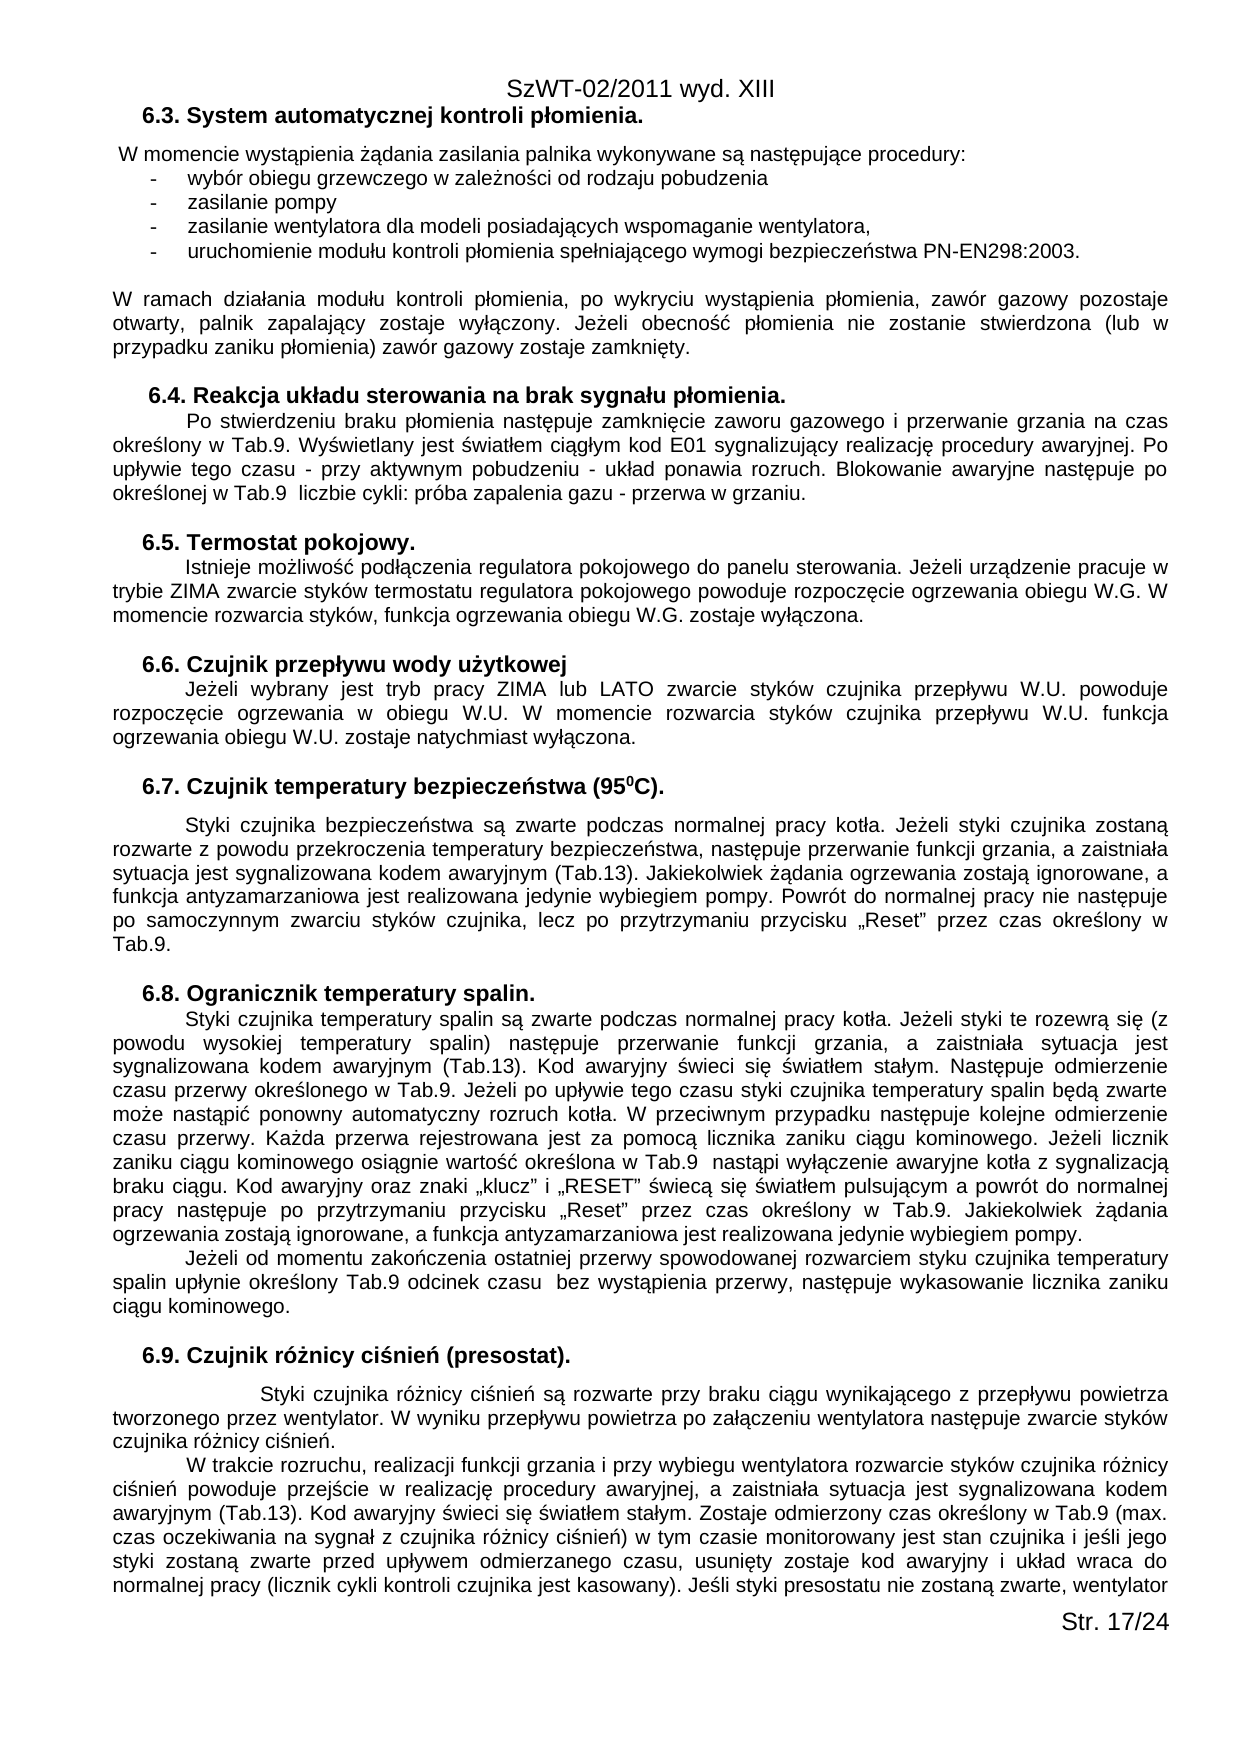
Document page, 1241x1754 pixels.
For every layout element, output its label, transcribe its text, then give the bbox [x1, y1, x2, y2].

subtitle 6.3. System automatycznej kontroli płomienia. [142, 102, 1169, 129]
subtitle 6.6. Czujnik przepływu wody użytkowej [142, 651, 1169, 677]
list wybór obiegu grzewczego w zależności od rodzaju pobudzenia [150, 166, 1169, 190]
list zasilanie wentylatora dla modeli posiadających wspomaganie wentylatora, [150, 214, 1169, 238]
subtitle 6.5. Termostat pokojowy. [142, 528, 1169, 555]
text Styki czujnika różnicy ciśnień są rozwarte przy braku ciągu wynikającego z przepływu powietrza tworzonego przez wentylator. W wyniku przepływu powietrza po załączeniu wentylatora następuje zwarcie styków czujnika różnicy ciśnień. [112, 1381, 1169, 1453]
subtitle 6.8. Ogranicznik temperatury spalin. [142, 980, 1169, 1006]
text W trakcie rozruchu, realizacji funkcji grzania i przy wybiegu wentylatora rozwarcie styków czujnika różnicy ciśnień powoduje przejście w realizację procedury awaryjnej, a zaistniała sytuacja jest sygnalizowana kodem awaryjnym (Tab.13). Kod awaryjny świeci się światłem stałym. Zostaje odmierzony czas określony w Tab.9 (max. czas oczekiwania na sygnał z czujnika różnicy ciśnień) w tym czasie monitorowany jest stan czujnika i jeśli jego styki zostaną zwarte przed upływem odmierzanego czasu, usunięty zostaje kod awaryjny i układ wraca do normalnej pracy (licznik cykli kontroli czujnika jest kasowany). Jeśli styki presostatu nie zostaną zwarte, wentylator [112, 1453, 1169, 1597]
subtitle 6.4. Reakcja układu sterowania na brak sygnału płomienia. [142, 382, 1169, 409]
text W ramach działania modułu kontroli płomienia, po wykryciu wystąpienia płomienia, zawór gazowy pozostaje otwarty, palnik zapalający zostaje wyłączony. Jeżeli obecność płomienia nie zostanie stwierdzona (lub w przypadku zaniku płomienia) zawór gazowy zostaje zamknięty. [112, 287, 1169, 358]
text Istnieje możliwość podłączenia regulatora pokojowego do panelu sterowania. Jeżeli urządzenie pracuje w trybie ZIMA zwarcie styków termostatu regulatora pokojowego powoduje rozpoczęcie ogrzewania obiegu W.G. W momencie rozwarcia styków, funkcja ogrzewania obiegu W.G. zostaje wyłączona. [112, 555, 1169, 627]
text Po stwierdzeniu braku płomienia następuje zamknięcie zaworu gazowego i przerwanie grzania na czas określony w Tab.9. Wyświetlany jest światłem ciągłym kod E01 sygnalizujący realizację procedury awaryjnej. Po upływie tego czasu - przy aktywnym pobudzeniu - układ ponawia rozruch. Blokowanie awaryjne następuje po określonej w Tab.9 liczbie cykli: próba zapalenia gazu - przerwa w grzaniu. [112, 409, 1169, 504]
list uruchomienie modułu kontroli płomienia spełniającego wymogi bezpieczeństwa PN-EN298:2003. [150, 238, 1169, 263]
text W momencie wystąpienia żądania zasilania palnika wykonywane są następujące procedury: [112, 142, 1169, 166]
text Jeżeli wybrany jest tryb pracy ZIMA lub LATO zwarcie styków czujnika przepływu W.U. powoduje rozpoczęcie ogrzewania w obiegu W.U. W momencie rozwarcia styków czujnika przepływu W.U. funkcja ogrzewania obiegu W.U. zostaje natychmiast wyłączona. [112, 677, 1169, 749]
text Styki czujnika bezpieczeństwa są zwarte podczas normalnej pracy kotła. Jeżeli styki czujnika zostaną rozwarte z powodu przekroczenia temperatury bezpieczeństwa, następuje przerwanie funkcji grzania, a zaistniała sytuacja jest sygnalizowana kodem awaryjnym (Tab.13). Jakiekolwiek żądania ogrzewania zostają ignorowane, a funkcja antyzamarzaniowa jest realizowana jedynie wybiegiem pompy. Powrót do normalnej pracy nie następuje po samoczynnym zwarciu styków czujnika, lecz po przytrzymaniu przycisku „Reset” przez czas określony w Tab.9. [112, 812, 1169, 956]
list zasilanie pompy [150, 190, 1169, 214]
subtitle 6.9. Czujnik różnicy ciśnień (presostat). [142, 1342, 1169, 1368]
text Styki czujnika temperatury spalin są zwarte podczas normalnej pracy kotła. Jeżeli styki te rozewrą się (z powodu wysokiej temperatury spalin) następuje przerwanie funkcji grzania, a zaistniała sytuacja jest sygnalizowana kodem awaryjnym (Tab.13). Kod awaryjny świeci się światłem stałym. Następuje odmierzenie czasu przerwy określonego w Tab.9. Jeżeli po upływie tego czasu styki czujnika temperatury spalin będą zwarte może nastąpić ponowny automatyczny rozruch kotła. W przeciwnym przypadku następuje kolejne odmierzenie czasu przerwy. Każda przerwa rejestrowana jest za pomocą licznika zaniku ciągu kominowego. Jeżeli licznik zaniku ciągu kominowego osiągnie wartość określona w Tab.9 nastąpi wyłączenie awaryjne kotła z sygnalizacją braku ciągu. Kod awaryjny oraz znaki „klucz” i „RESET” świecą się światłem pulsującym a powrót do normalnej pracy następuje po przytrzymaniu przycisku „Reset” przez czas określony w Tab.9. Jakiekolwiek żądania ogrzewania zostają ignorowane, a funkcja antyzamarzaniowa jest realizowana jedynie wybiegiem pompy. [112, 1006, 1169, 1246]
subtitle 6.7. Czujnik temperatury bezpieczeństwa (950C). [142, 773, 1169, 799]
text Jeżeli od momentu zakończenia ostatniej przerwy spowodowanej rozwarciem styku czujnika temperatury spalin upłynie określony Tab.9 odcinek czasu bez wystąpienia przerwy, następuje wykasowanie licznika zaniku ciągu kominowego. [112, 1246, 1169, 1318]
